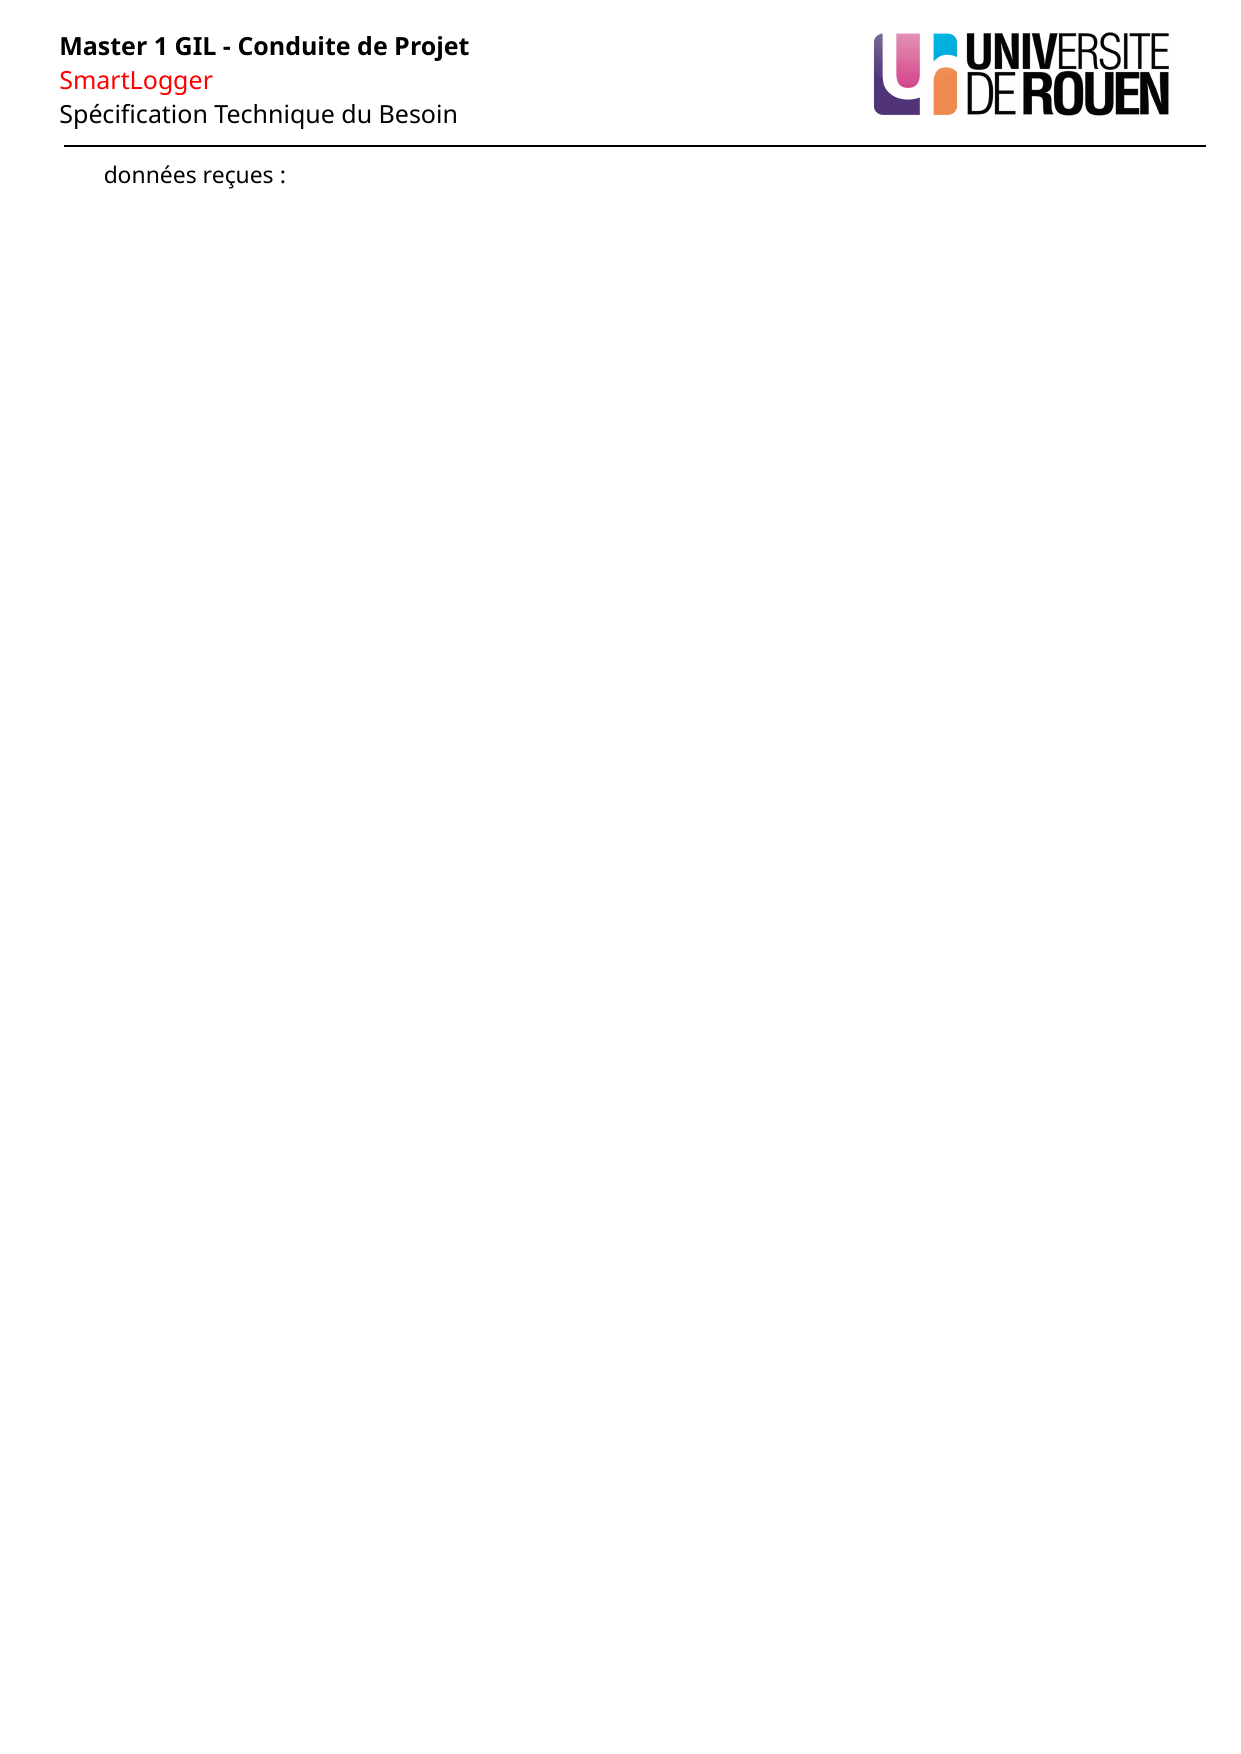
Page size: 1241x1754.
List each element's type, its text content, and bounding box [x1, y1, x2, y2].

text données reçues : [103, 159, 1181, 191]
picture [872, 32, 1170, 118]
